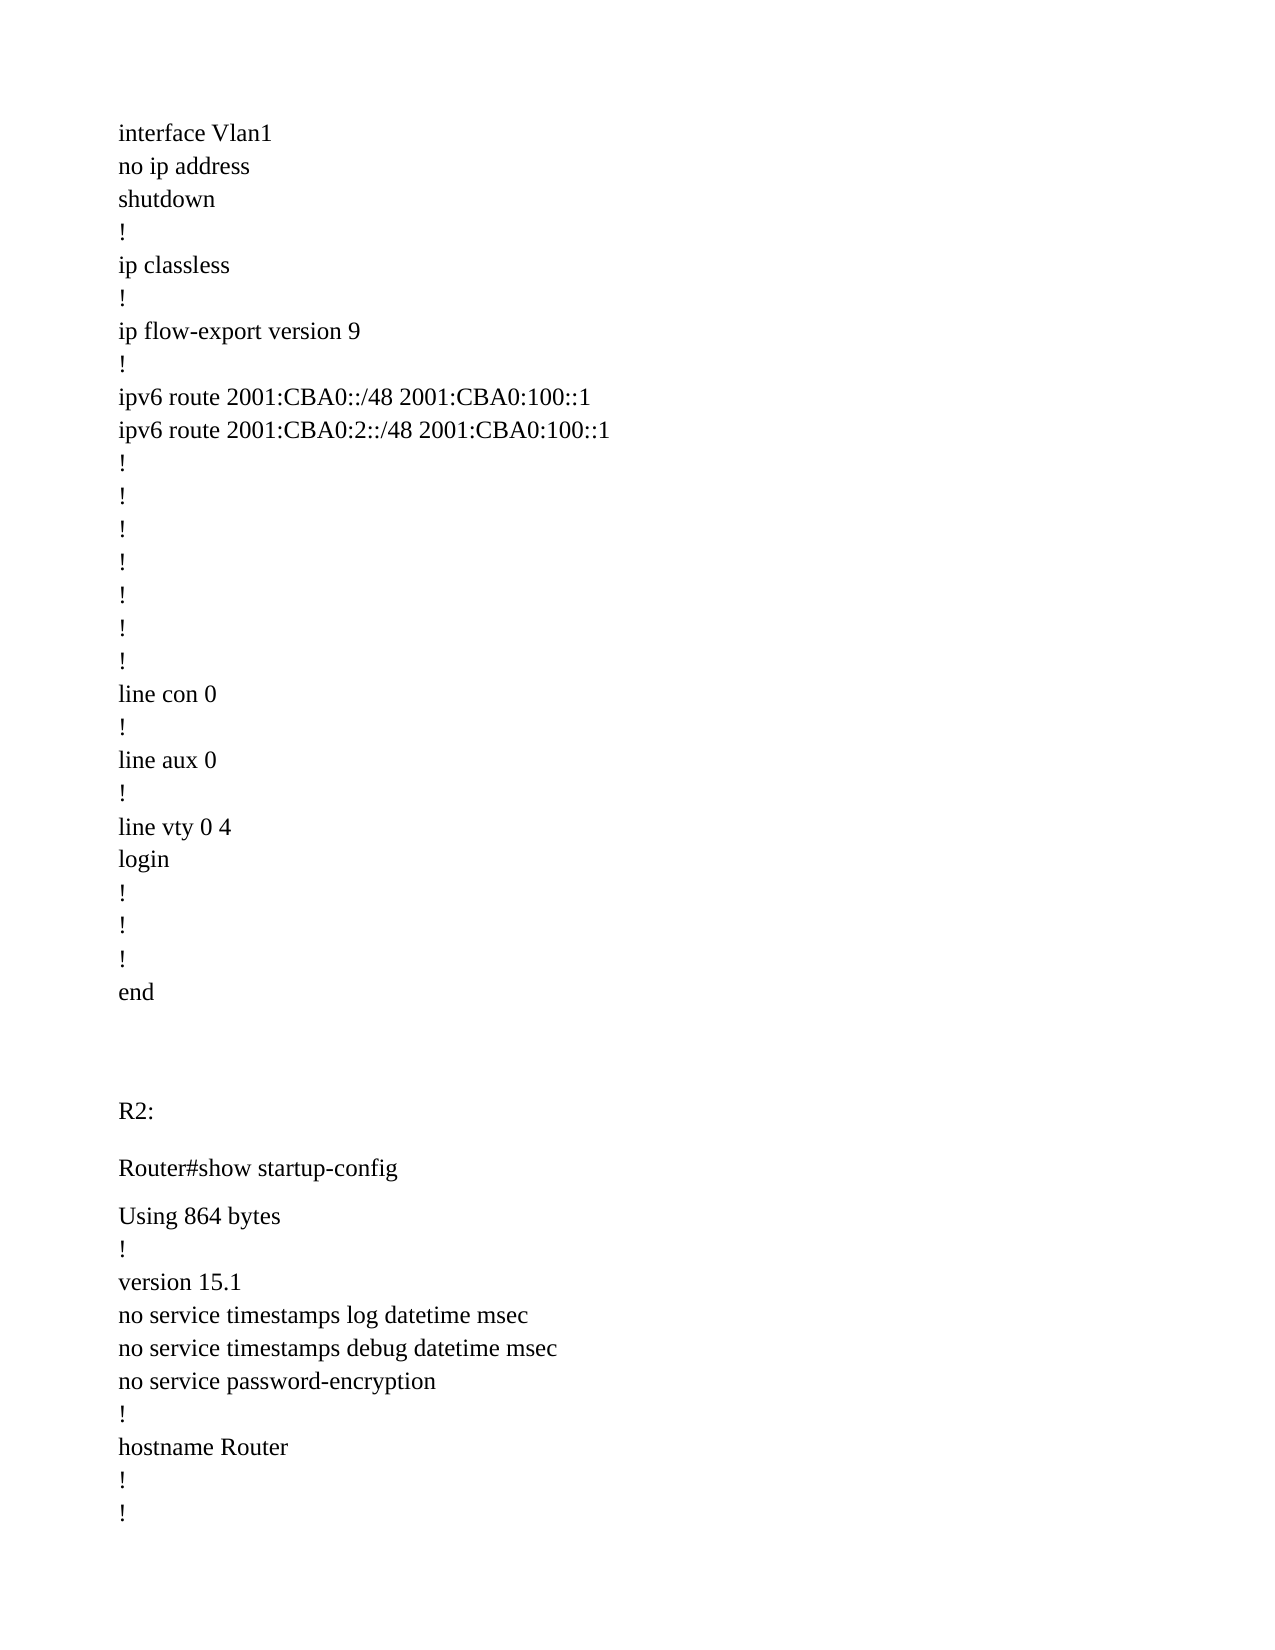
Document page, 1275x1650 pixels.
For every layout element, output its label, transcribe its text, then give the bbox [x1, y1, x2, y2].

text ! [118, 580, 1157, 609]
text ! [118, 878, 1157, 906]
text ! [118, 712, 1157, 741]
text ! [118, 613, 1157, 642]
text ipv6 route 2001:CBA0:2::/48 2001:CBA0:100::1 [118, 415, 1157, 444]
text ! [118, 448, 1157, 477]
text login [118, 844, 1157, 873]
text version 15.1 [118, 1267, 1157, 1296]
text ! [118, 1498, 1157, 1527]
text ! [118, 646, 1157, 675]
text no service password-encryption [118, 1366, 1157, 1395]
text ! [118, 1399, 1157, 1428]
text end [118, 977, 1157, 1005]
text ip flow-export version 9 [118, 316, 1157, 345]
text ! [118, 217, 1157, 246]
text line aux 0 [118, 746, 1157, 774]
text ! [118, 481, 1157, 510]
text ! [118, 911, 1157, 939]
text line con 0 [118, 679, 1157, 708]
text ipv6 route 2001:CBA0::/48 2001:CBA0:100::1 [118, 382, 1157, 411]
text Using 864 bytes [118, 1201, 1157, 1230]
text Router#show startup-config [118, 1153, 1157, 1182]
text ! [118, 1234, 1157, 1263]
text ! [118, 1465, 1157, 1494]
text ! [118, 778, 1157, 807]
text ! [118, 349, 1157, 378]
text no service timestamps debug datetime msec [118, 1333, 1157, 1362]
text line vty 0 4 [118, 812, 1157, 840]
text ! [118, 514, 1157, 543]
text ! [118, 283, 1157, 312]
text ! [118, 944, 1157, 972]
text hostname Router [118, 1432, 1157, 1461]
text interface Vlan1 [118, 118, 1157, 147]
text no service timestamps log datetime msec [118, 1300, 1157, 1329]
text no ip address [118, 151, 1157, 180]
text R2: [118, 1096, 1157, 1125]
text ip classless [118, 250, 1157, 279]
text ! [118, 547, 1157, 576]
text shutdown [118, 184, 1157, 213]
